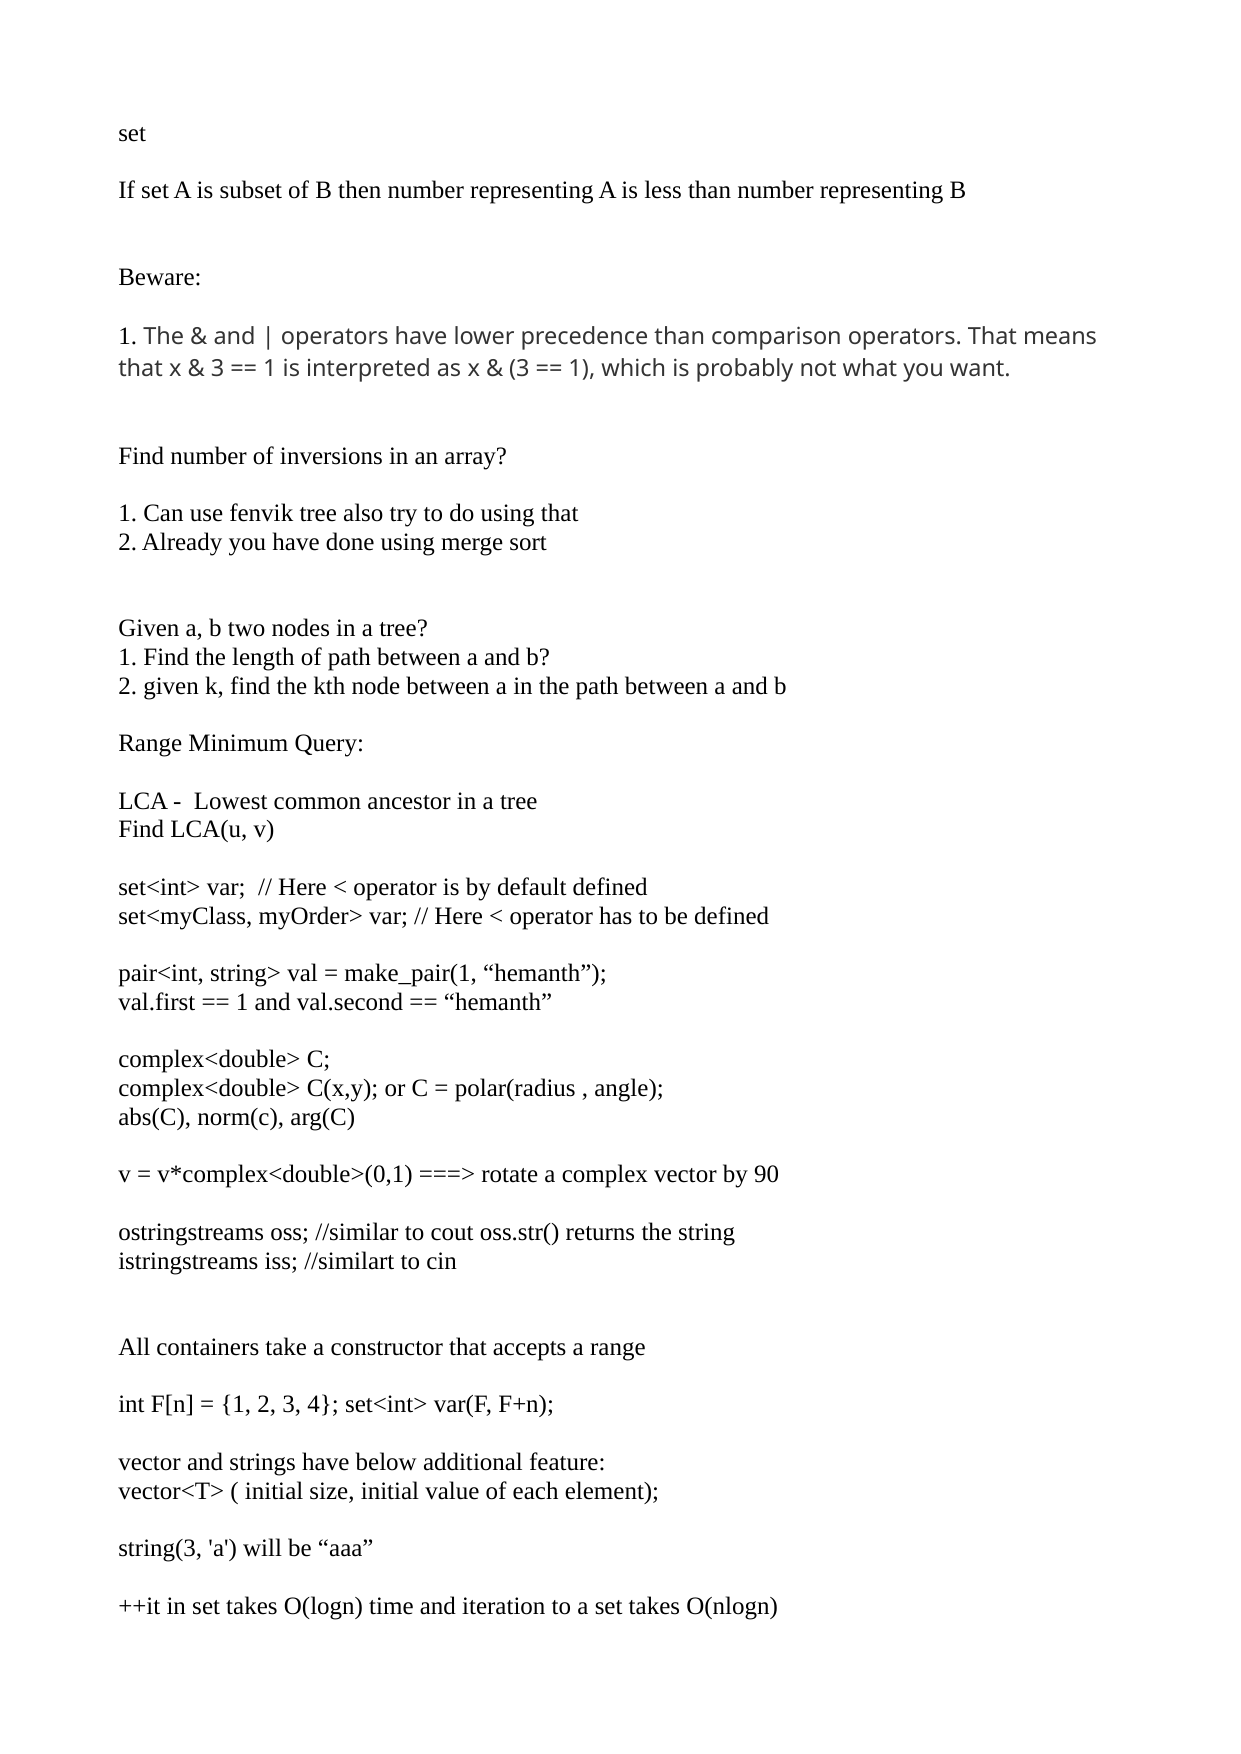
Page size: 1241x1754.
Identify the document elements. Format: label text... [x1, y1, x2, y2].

text complex<double> C; [118, 1044, 1122, 1073]
text pair<int, string> val = make_pair(1, “hemanth”); [118, 958, 1122, 987]
text int F[n] = {1, 2, 3, 4}; set<int> var(F, F+n); [118, 1389, 1122, 1418]
text 1. Can use fenvik tree also try to do using that [118, 498, 1122, 527]
text vector<T> ( initial size, initial value of each element); [118, 1476, 1122, 1504]
text 1. The & and | operators have lower precedence than comparison operators. That means that x & 3 == 1 is interpreted as x & (3 == 1), which is probably not what you want. [118, 319, 1122, 383]
text Given a, b two nodes in a tree? [118, 613, 1122, 642]
text 1. Find the length of path between a and b? [118, 642, 1122, 671]
text ostringstreams oss; //similar to cout oss.str() returns the string [118, 1217, 1122, 1246]
text Beware: [118, 262, 1122, 291]
text set<myClass, myOrder> var; // Here < operator has to be defined [118, 901, 1122, 929]
text abs(C), norm(c), arg(C) [118, 1102, 1122, 1131]
text If set A is subset of B then number representing A is less than number representing B [118, 176, 1122, 204]
text string(3, 'a') will be “aaa” [118, 1533, 1122, 1562]
text set<int> var; // Here < operator is by default defined [118, 872, 1122, 901]
text ++it in set takes O(logn) time and iteration to a set takes O(nlogn) [118, 1591, 1122, 1619]
text vector and strings have below additional feature: [118, 1447, 1122, 1476]
text istringstreams iss; //similart to cin [118, 1246, 1122, 1274]
text complex<double> C(x,y); or C = polar(radius , angle); [118, 1073, 1122, 1102]
text All containers take a constructor that accepts a range [118, 1332, 1122, 1361]
text Find LCA(u, v) [118, 814, 1122, 843]
text 2. Already you have done using merge sort [118, 527, 1122, 556]
text Range Minimum Query: [118, 728, 1122, 757]
text v = v*complex<double>(0,1) ===> rotate a complex vector by 90 [118, 1159, 1122, 1188]
text LCA - Lowest common ancestor in a tree [118, 786, 1122, 814]
text 2. given k, find the kth node between a in the path between a and b [118, 671, 1122, 699]
text val.first == 1 and val.second == “hemanth” [118, 987, 1122, 1016]
text set [118, 118, 1122, 147]
text Find number of inversions in an array? [118, 441, 1122, 469]
